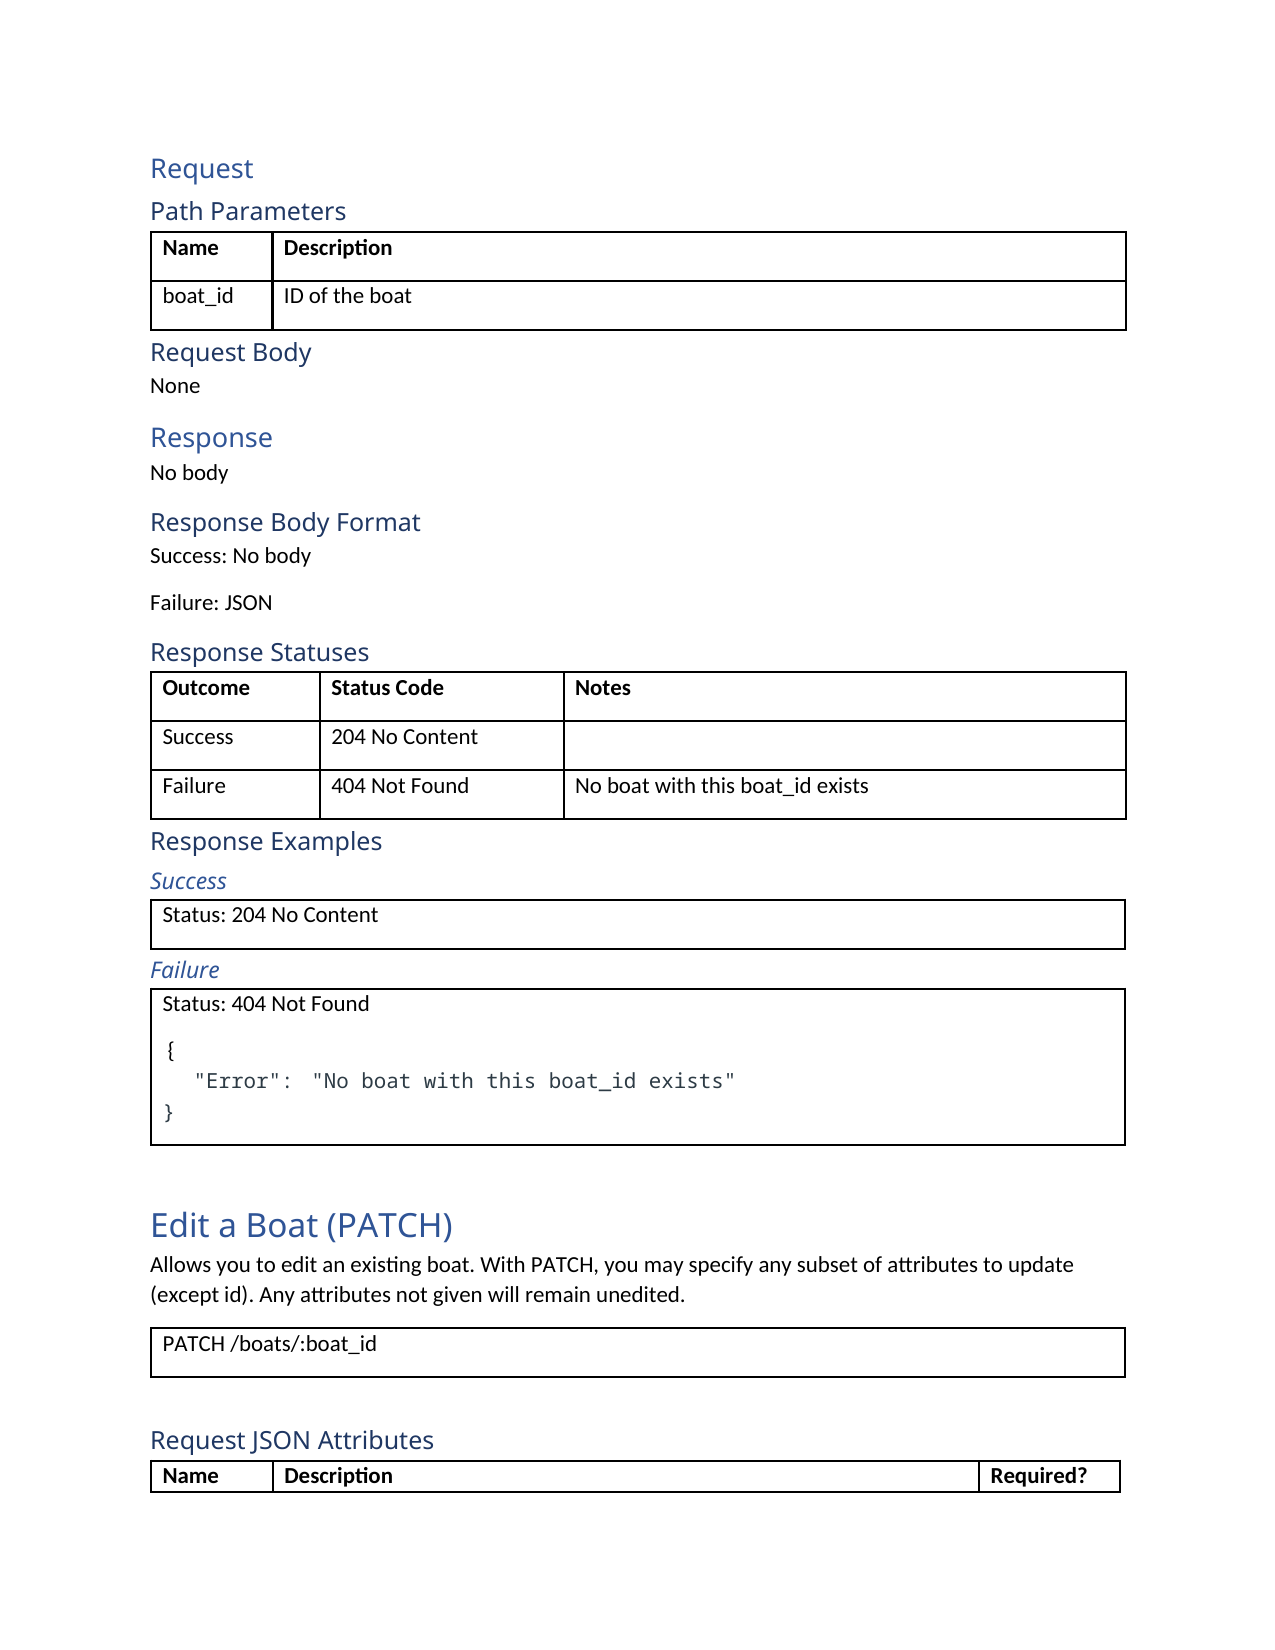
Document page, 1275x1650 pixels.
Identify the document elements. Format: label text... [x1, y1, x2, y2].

subtitle Success [150, 865, 1125, 896]
table_cell 404 Not Found [321, 771, 563, 818]
table_header Status: 204 No Content [152, 901, 1124, 947]
table_cell No boat with this boat_id exists [565, 771, 1125, 818]
subtitle Response Statuses [150, 634, 1125, 668]
table_header Description [274, 233, 1125, 279]
subtitle Path Parameters [150, 194, 1125, 228]
subtitle Response [150, 418, 1125, 455]
table_cell ID of the boat [274, 282, 1125, 328]
table_header Status Code [321, 673, 563, 720]
subtitle Request Body [150, 335, 1125, 369]
subtitle Request JSON Attributes [150, 1423, 1125, 1457]
table_cell 204 No Content [321, 722, 563, 769]
text None [150, 371, 1125, 399]
table_cell boat_id [152, 282, 271, 328]
text Failure: JSON [150, 588, 1125, 616]
subtitle Failure [150, 954, 1125, 985]
table_cell [565, 722, 1125, 769]
text Allows you to edit an existing boat. With PATCH, you may specify any subset of attributes to update (except id). Any attributes not given will remain unedited. [150, 1250, 1125, 1308]
table_header PATCH /boats/:boat_id [152, 1329, 1124, 1376]
text Success: No body [150, 541, 1125, 569]
subtitle Request [150, 150, 1125, 187]
subtitle Response Examples [150, 824, 1125, 858]
table_cell Success [152, 722, 319, 769]
table_header Notes [565, 673, 1125, 720]
subtitle Response Body Format [150, 504, 1125, 538]
table_cell Failure [152, 771, 319, 818]
table_header Outcome [152, 673, 319, 720]
subtitle Edit a Boat (PATCH) [150, 1201, 1125, 1247]
table_header Required? [980, 1462, 1119, 1491]
text No body [150, 458, 1125, 486]
table_header Name [152, 1462, 272, 1491]
table_header Name [152, 233, 271, 279]
table_header Description [274, 1462, 978, 1491]
table_header Status: 404 Not Found { "Error": "No boat with this boat_id exists" } [152, 990, 1124, 1144]
